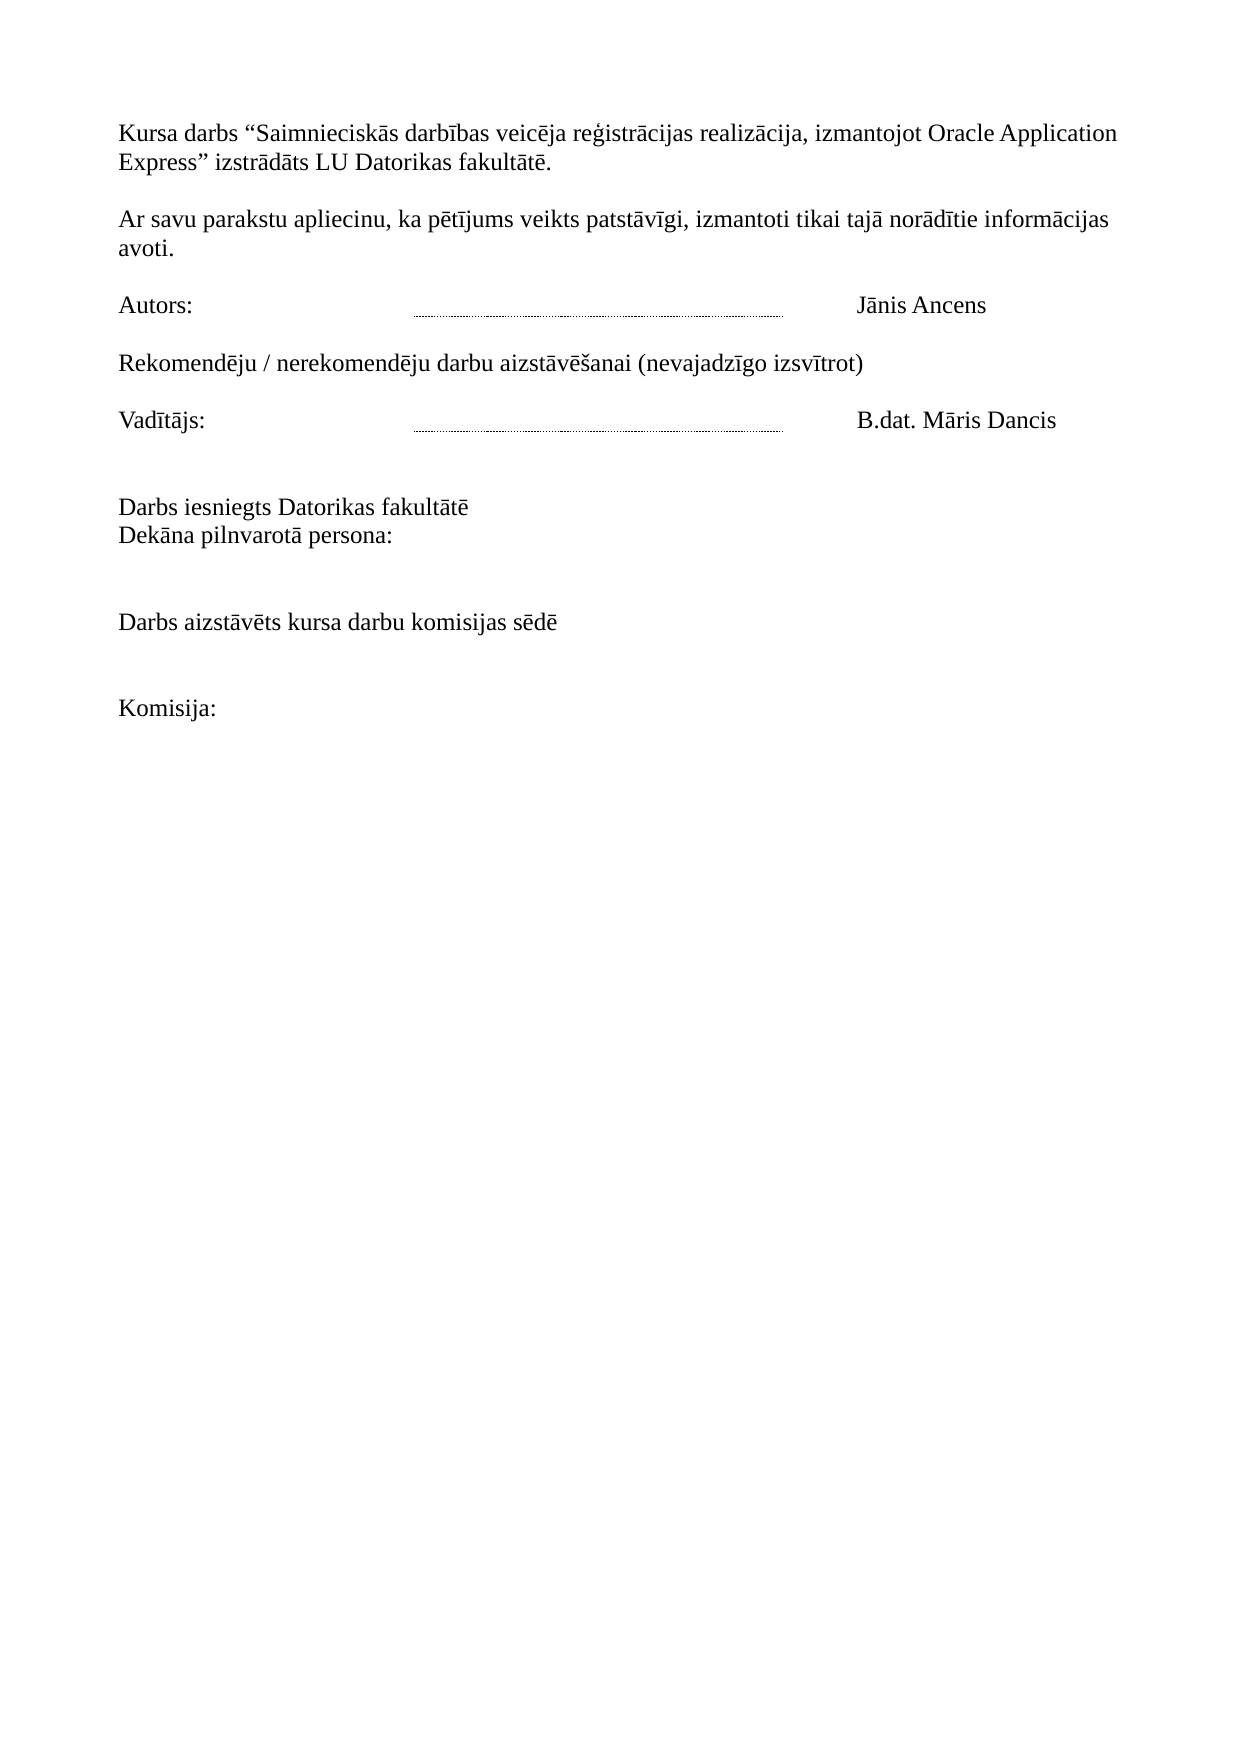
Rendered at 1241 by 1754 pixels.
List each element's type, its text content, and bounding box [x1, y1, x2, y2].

text Rekomendēju / nerekomendēju darbu aizstāvēšanai (nevajadzīgo izsvītrot) [118, 348, 1122, 377]
text Komisija: [118, 693, 1122, 722]
text Autors: Jānis Ancens [118, 291, 1122, 319]
text Kursa darbs “Saimnieciskās darbības veicēja reģistrācijas realizācija, izmantojot Oracle Application Express” izstrādāts LU Datorikas fakultātē. [118, 118, 1122, 176]
text Darbs aizstāvēts kursa darbu komisijas sēdē [118, 607, 1122, 636]
text Ar savu parakstu apliecinu, ka pētījums veikts patstāvīgi, izmantoti tikai tajā norādītie informācijas avoti. [118, 204, 1122, 262]
text Vadītājs: B.dat. Māris Dancis [118, 406, 1122, 434]
text Dekāna pilnvarotā persona: [118, 521, 1122, 549]
text Darbs iesniegts Datorikas fakultātē [118, 492, 1122, 521]
